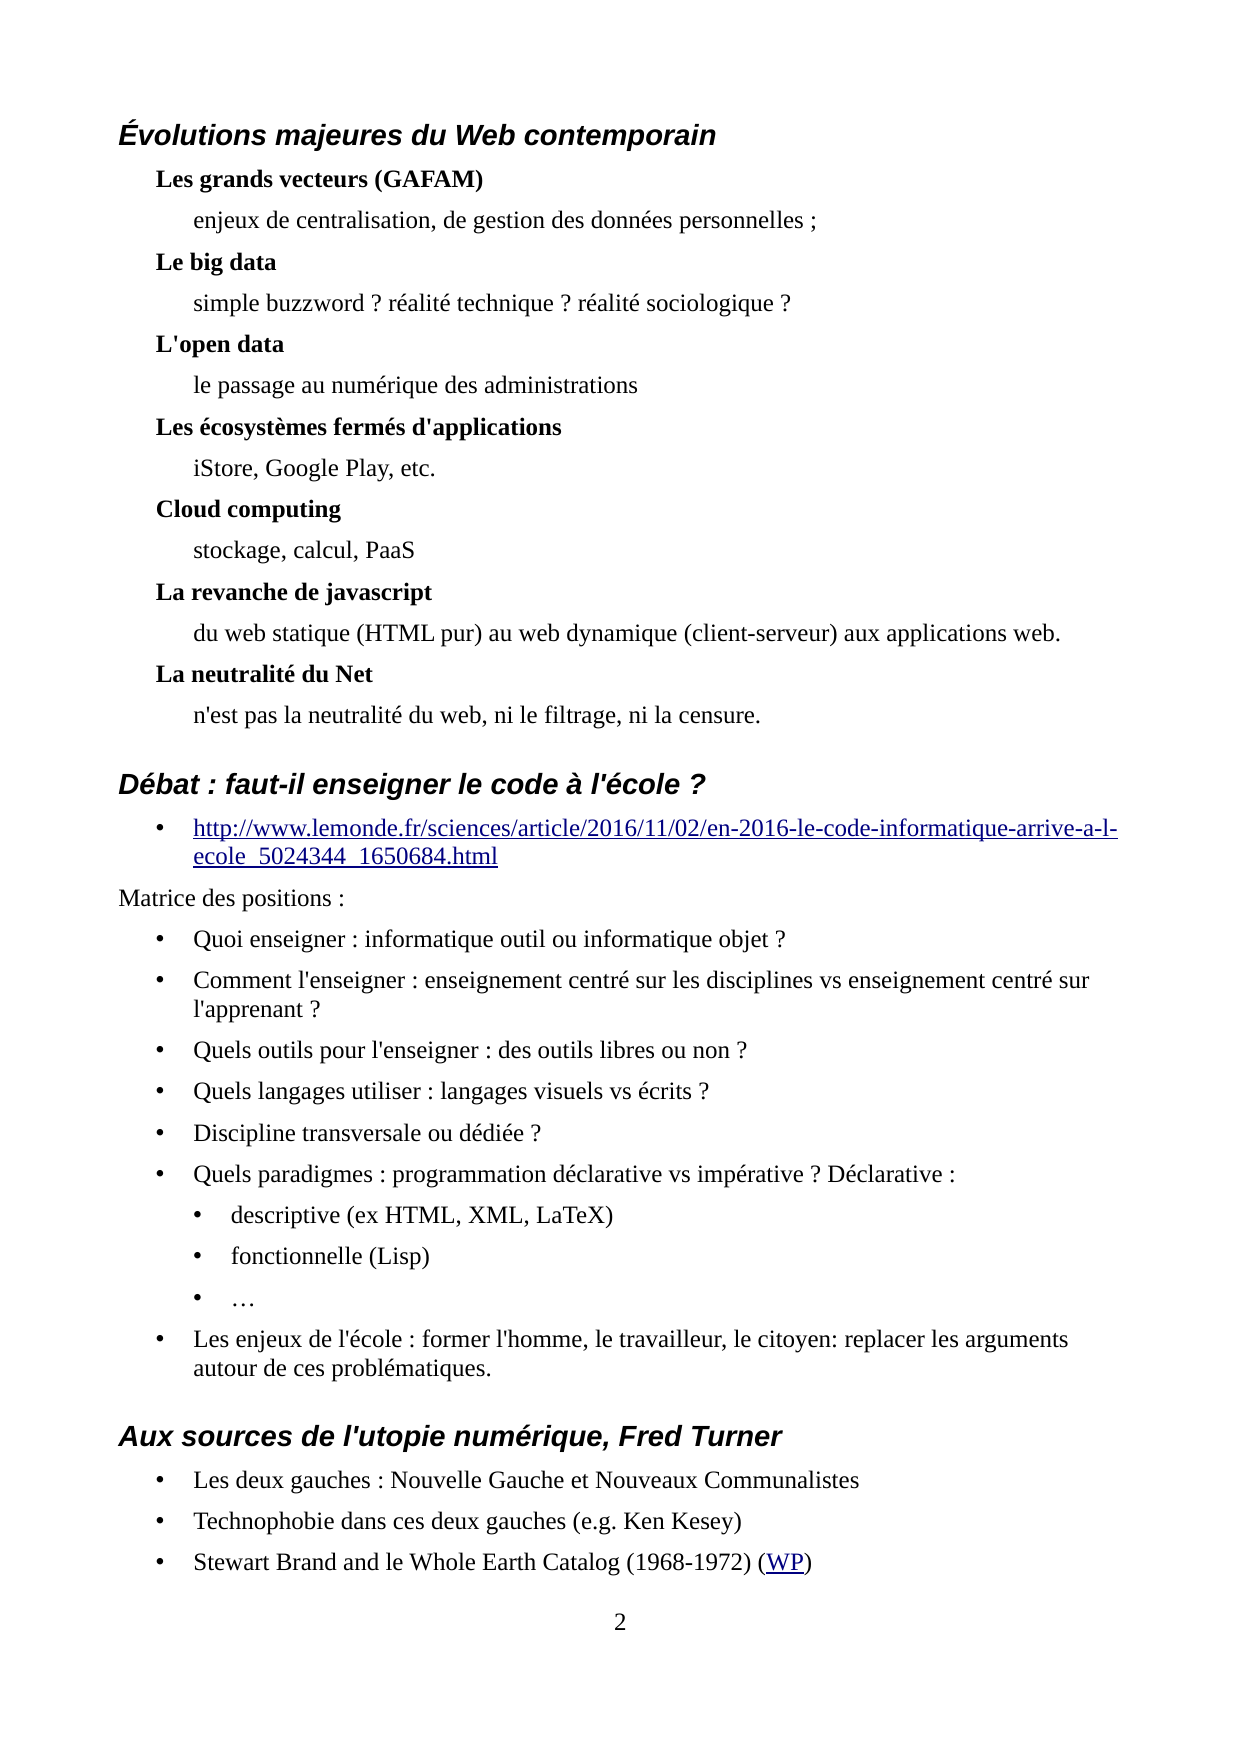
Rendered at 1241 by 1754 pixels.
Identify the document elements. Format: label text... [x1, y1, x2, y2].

list Quels paradigmes : programmation déclarative vs impérative ? Déclarative : [156, 1159, 1122, 1188]
list Comment l'enseigner : enseignement centré sur les disciplines vs enseignement centré sur l'apprenant ? [156, 965, 1122, 1023]
list Quels langages utiliser : langages visuels vs écrits ? [156, 1076, 1122, 1105]
list Quels outils pour l'enseigner : des outils libres ou non ? [156, 1035, 1122, 1064]
list Stewart Brand and le Whole Earth Catalog (1968-1972) (WP) [156, 1547, 1122, 1576]
subtitle Débat : faut-il enseigner le code à l'école ? [118, 767, 1122, 800]
list Cloud computing [118, 494, 1122, 523]
list descriptive (ex HTML, XML, LaTeX) [193, 1200, 1122, 1229]
list iStore, Google Play, etc. [118, 453, 1122, 482]
list Discipline transversale ou dédiée ? [156, 1118, 1122, 1146]
subtitle Aux sources de l'utopie numérique, Fred Turner [118, 1419, 1122, 1452]
list n'est pas la neutralité du web, ni le filtrage, ni la censure. [118, 700, 1122, 729]
list La revanche de javascript [118, 577, 1122, 605]
list enjeux de centralisation, de gestion des données personnelles ; [118, 205, 1122, 234]
list le passage au numérique des administrations [118, 370, 1122, 399]
list Le big data [118, 247, 1122, 275]
list Quoi enseigner : informatique outil ou informatique objet ? [156, 924, 1122, 953]
list Les écosystèmes fermés d'applications [118, 412, 1122, 440]
list … [193, 1283, 1122, 1311]
list Technophobie dans ces deux gauches (e.g. Ken Kesey) [156, 1506, 1122, 1535]
list fonctionnelle (Lisp) [193, 1241, 1122, 1270]
subtitle Évolutions majeures du Web contemporain [118, 118, 1122, 152]
list La neutralité du Net [118, 659, 1122, 688]
list Les deux gauches : Nouvelle Gauche et Nouveaux Communalistes [156, 1465, 1122, 1494]
list stockage, calcul, PaaS [118, 535, 1122, 564]
list du web statique (HTML pur) au web dynamique (client-serveur) aux applications web. [118, 618, 1122, 647]
text Matrice des positions : [118, 883, 1122, 911]
list simple buzzword ? réalité technique ? réalité sociologique ? [118, 288, 1122, 317]
list Les enjeux de l'école : former l'homme, le travailleur, le citoyen: replacer les arguments autour de ces problématiques. [156, 1324, 1122, 1381]
list L'open data [118, 329, 1122, 358]
list http://www.lemonde.fr/sciences/article/2016/11/02/en-2016-le-code-informatique-arrive-a-l-ecole_5024344_1650684.html [156, 813, 1122, 870]
list Les grands vecteurs (GAFAM) [118, 164, 1122, 193]
